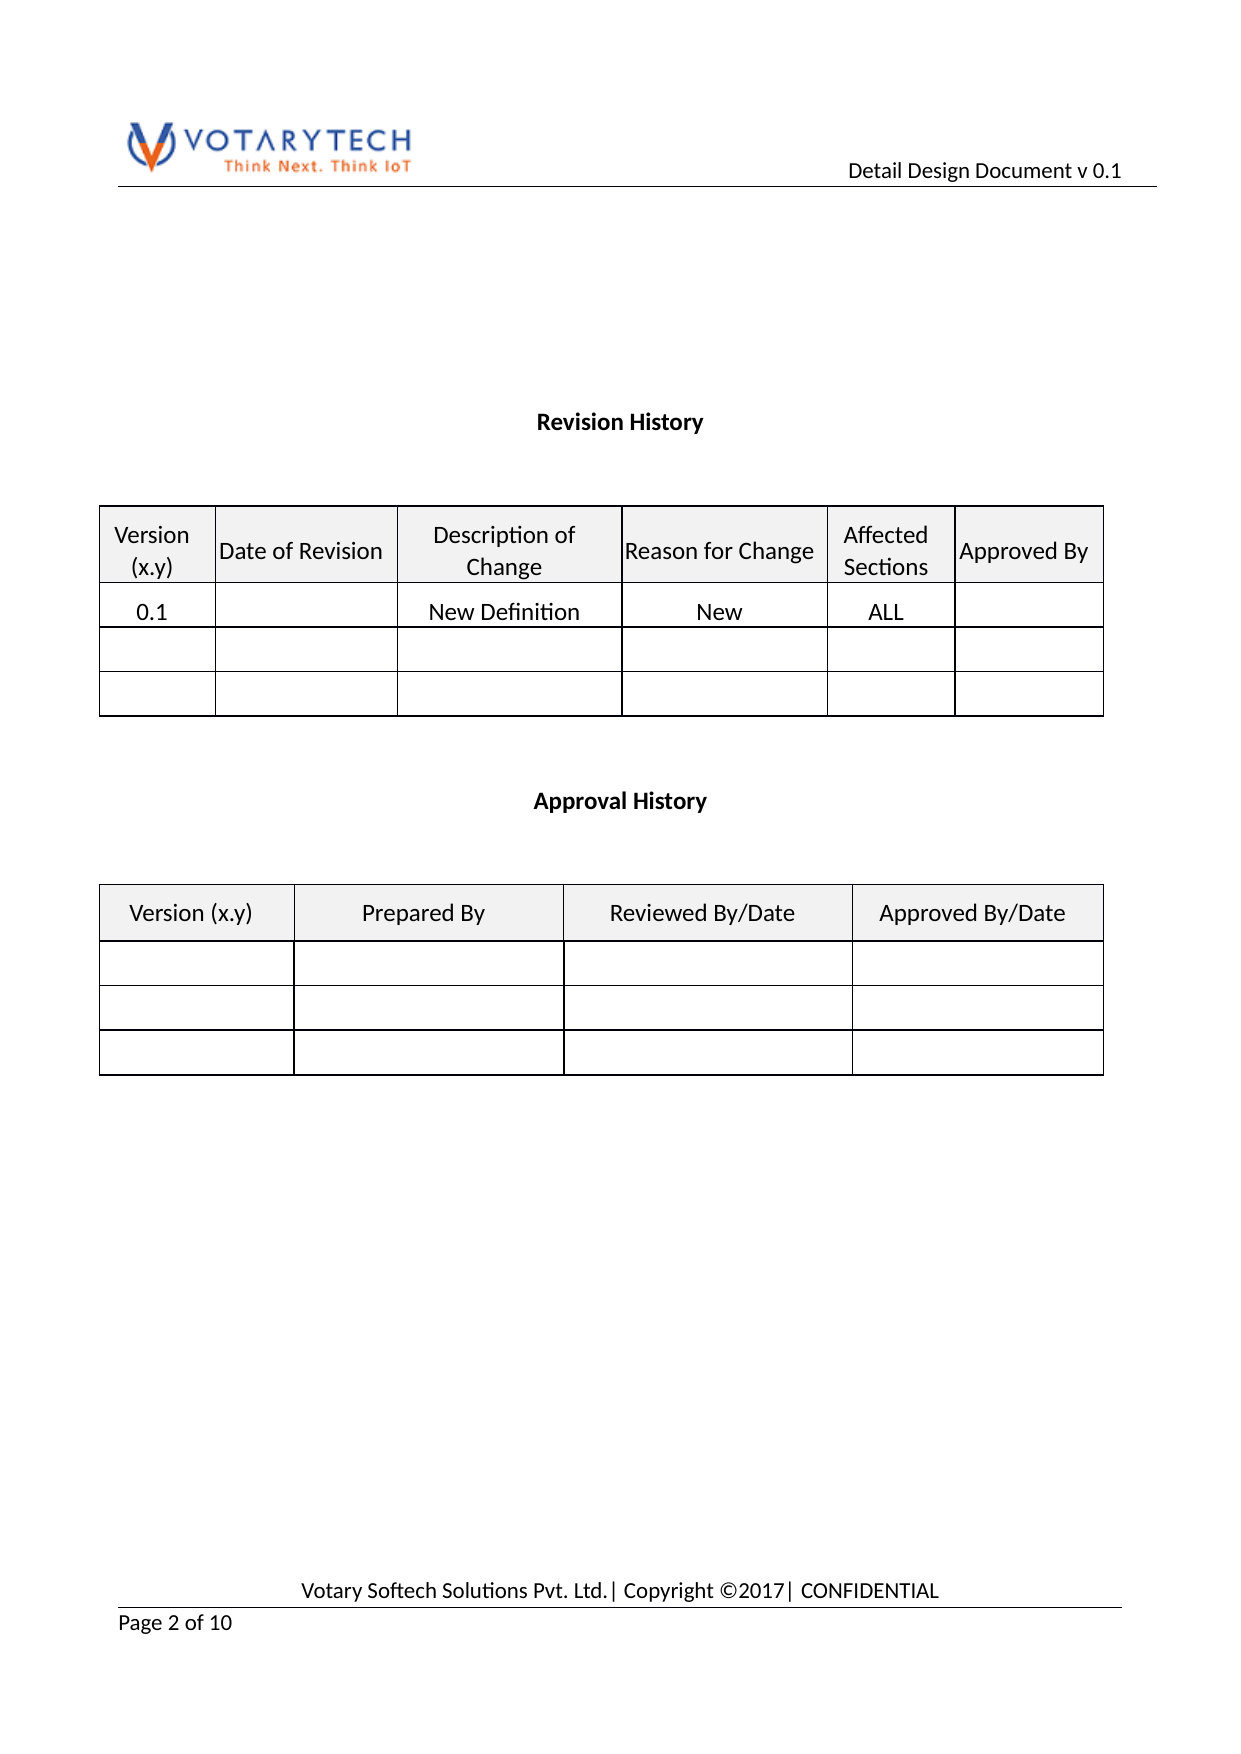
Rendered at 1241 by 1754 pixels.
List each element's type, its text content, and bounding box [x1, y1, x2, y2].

table_cell New [623, 583, 827, 626]
table_header Reviewed By/Date [564, 885, 852, 940]
table_header Reason for Change [623, 507, 827, 582]
table_cell New Definition [398, 583, 621, 626]
table_cell [100, 986, 293, 1029]
table_cell [853, 986, 1103, 1029]
table_cell [100, 628, 215, 671]
table_cell [565, 986, 852, 1029]
table_cell [100, 1031, 293, 1074]
table_cell [853, 1031, 1103, 1074]
table_cell [828, 672, 954, 715]
table_cell [216, 672, 397, 715]
table_cell [853, 942, 1103, 985]
table_cell [565, 1031, 852, 1074]
table_cell [398, 672, 621, 715]
table_cell 0.1 [100, 583, 215, 626]
table_cell [216, 628, 397, 671]
table_cell [956, 583, 1103, 626]
table_cell [623, 628, 827, 671]
table_cell ALL [828, 583, 954, 626]
table_header Version (x.y) [100, 885, 294, 940]
table_header Date of Revision [216, 507, 397, 582]
table_cell [565, 942, 852, 985]
table_cell [956, 672, 1103, 715]
table_header Affected Sections [828, 507, 954, 582]
table_cell [295, 1031, 563, 1074]
text Approval History [118, 785, 1122, 816]
picture [118, 118, 419, 179]
table_cell [216, 583, 397, 626]
text Revision History [118, 407, 1122, 437]
table_header Approved By/Date [853, 885, 1103, 940]
table_cell [956, 628, 1103, 671]
table_header Prepared By [295, 885, 563, 940]
table_cell [623, 672, 827, 715]
table_header Version (x.y) [100, 507, 215, 582]
table_header Approved By [956, 507, 1103, 582]
table_cell [100, 672, 215, 715]
table_cell [398, 628, 621, 671]
table_cell [828, 628, 954, 671]
table_cell [100, 942, 293, 985]
table_header Description of Change [398, 507, 621, 582]
table_cell [295, 986, 563, 1029]
table_cell [295, 942, 563, 985]
